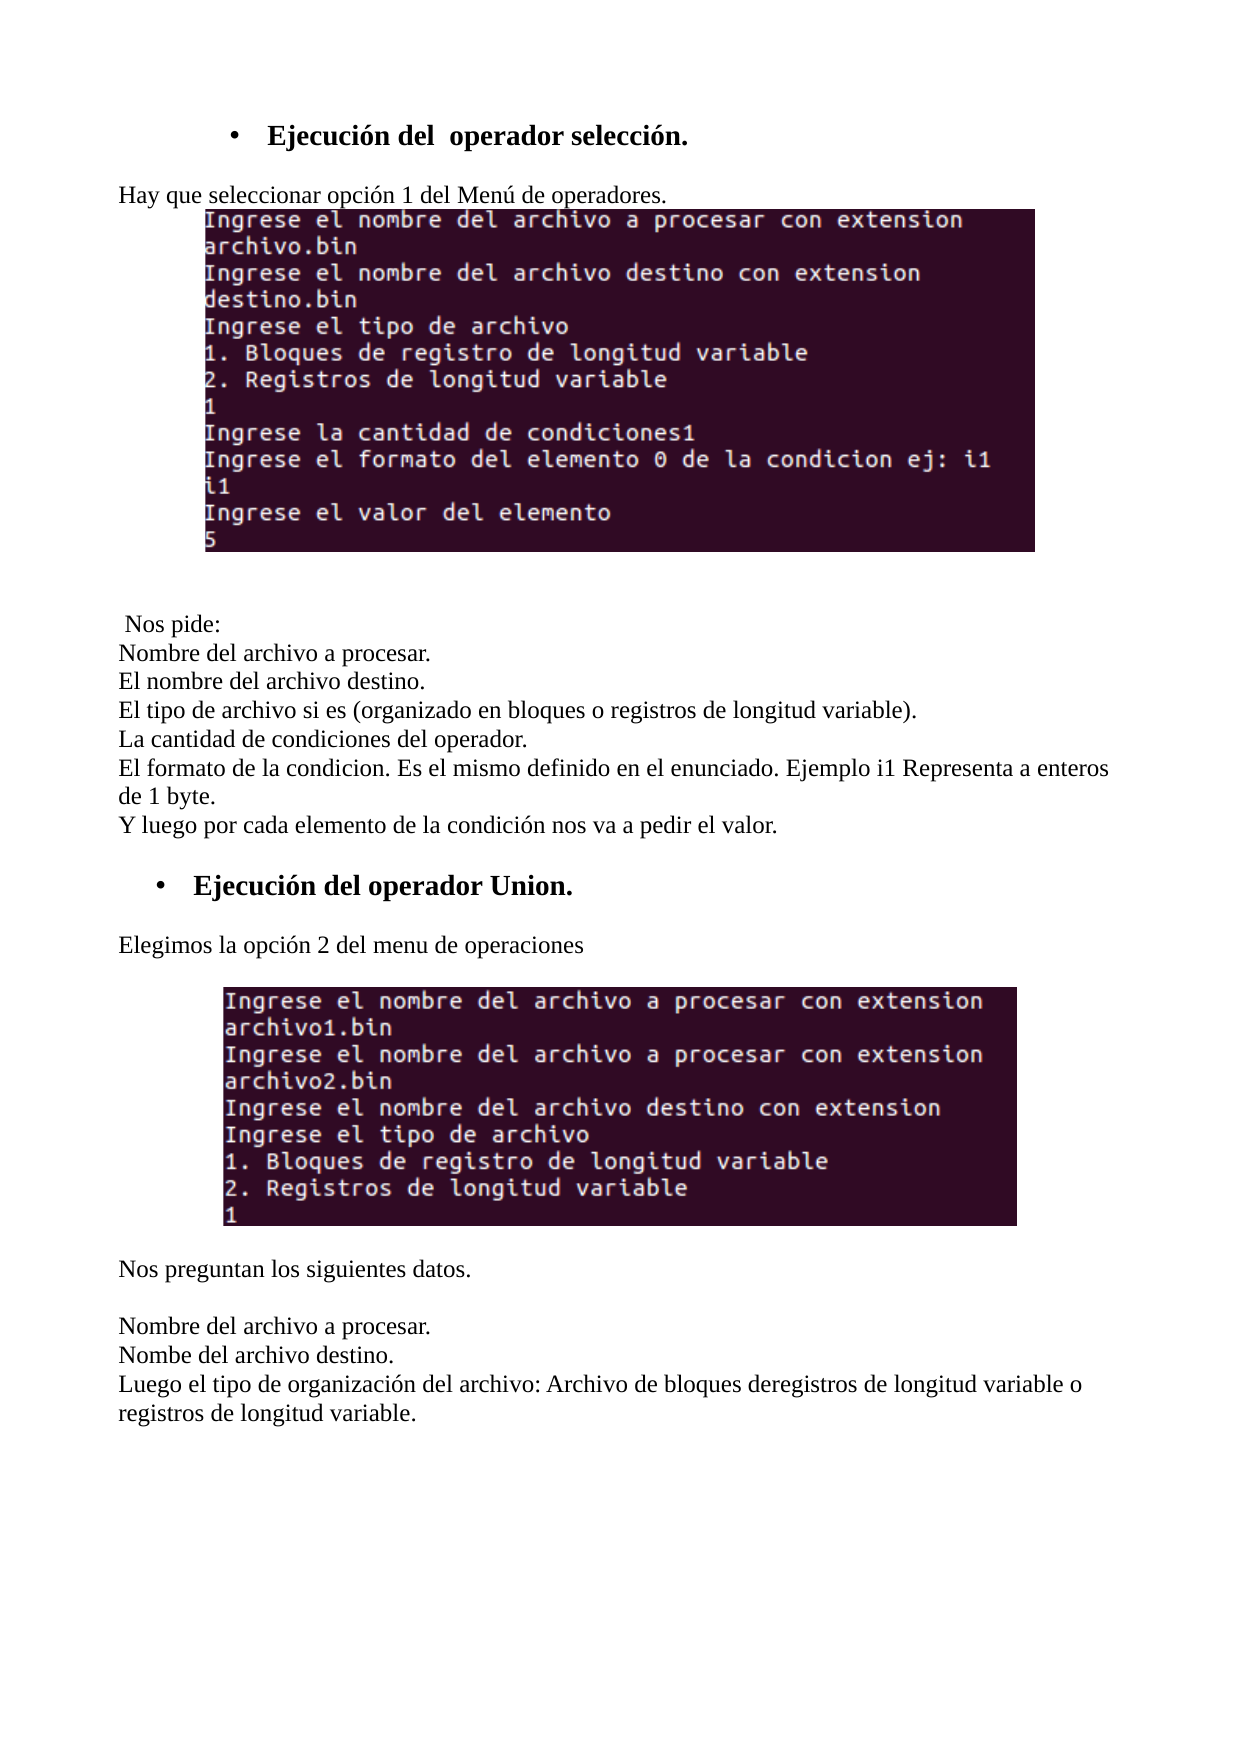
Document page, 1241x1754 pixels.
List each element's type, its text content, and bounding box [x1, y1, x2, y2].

text El tipo de archivo si es (organizado en bloques o registros de longitud variable). [118, 695, 1122, 724]
text Nombre del archivo a procesar. [118, 638, 1122, 666]
text Elegimos la opción 2 del menu de operaciones [118, 930, 1122, 959]
text Nos pide: [118, 609, 1122, 638]
text Nos preguntan los siguientes datos. [118, 1254, 1122, 1283]
text El formato de la condicion. Es el mismo definido en el enunciado. Ejemplo i1 Representa a enteros de 1 byte. [118, 753, 1122, 810]
text Luego el tipo de organización del archivo: Archivo de bloques deregistros de longitud variable o registros de longitud variable. [118, 1369, 1122, 1426]
list Ejecución del operador Union. [156, 868, 1122, 901]
text Nombre del archivo a procesar. [118, 1311, 1122, 1340]
picture [205, 209, 1035, 552]
text Nombe del archivo destino. [118, 1340, 1122, 1369]
text Hay que seleccionar opción 1 del Menú de operadores. [118, 181, 1122, 209]
text La cantidad de condiciones del operador. [118, 724, 1122, 753]
picture [223, 987, 1017, 1226]
text Y luego por cada elemento de la condición nos va a pedir el valor. [118, 810, 1122, 839]
text El nombre del archivo destino. [118, 666, 1122, 695]
list Ejecución del operador selección. [229, 118, 1122, 152]
